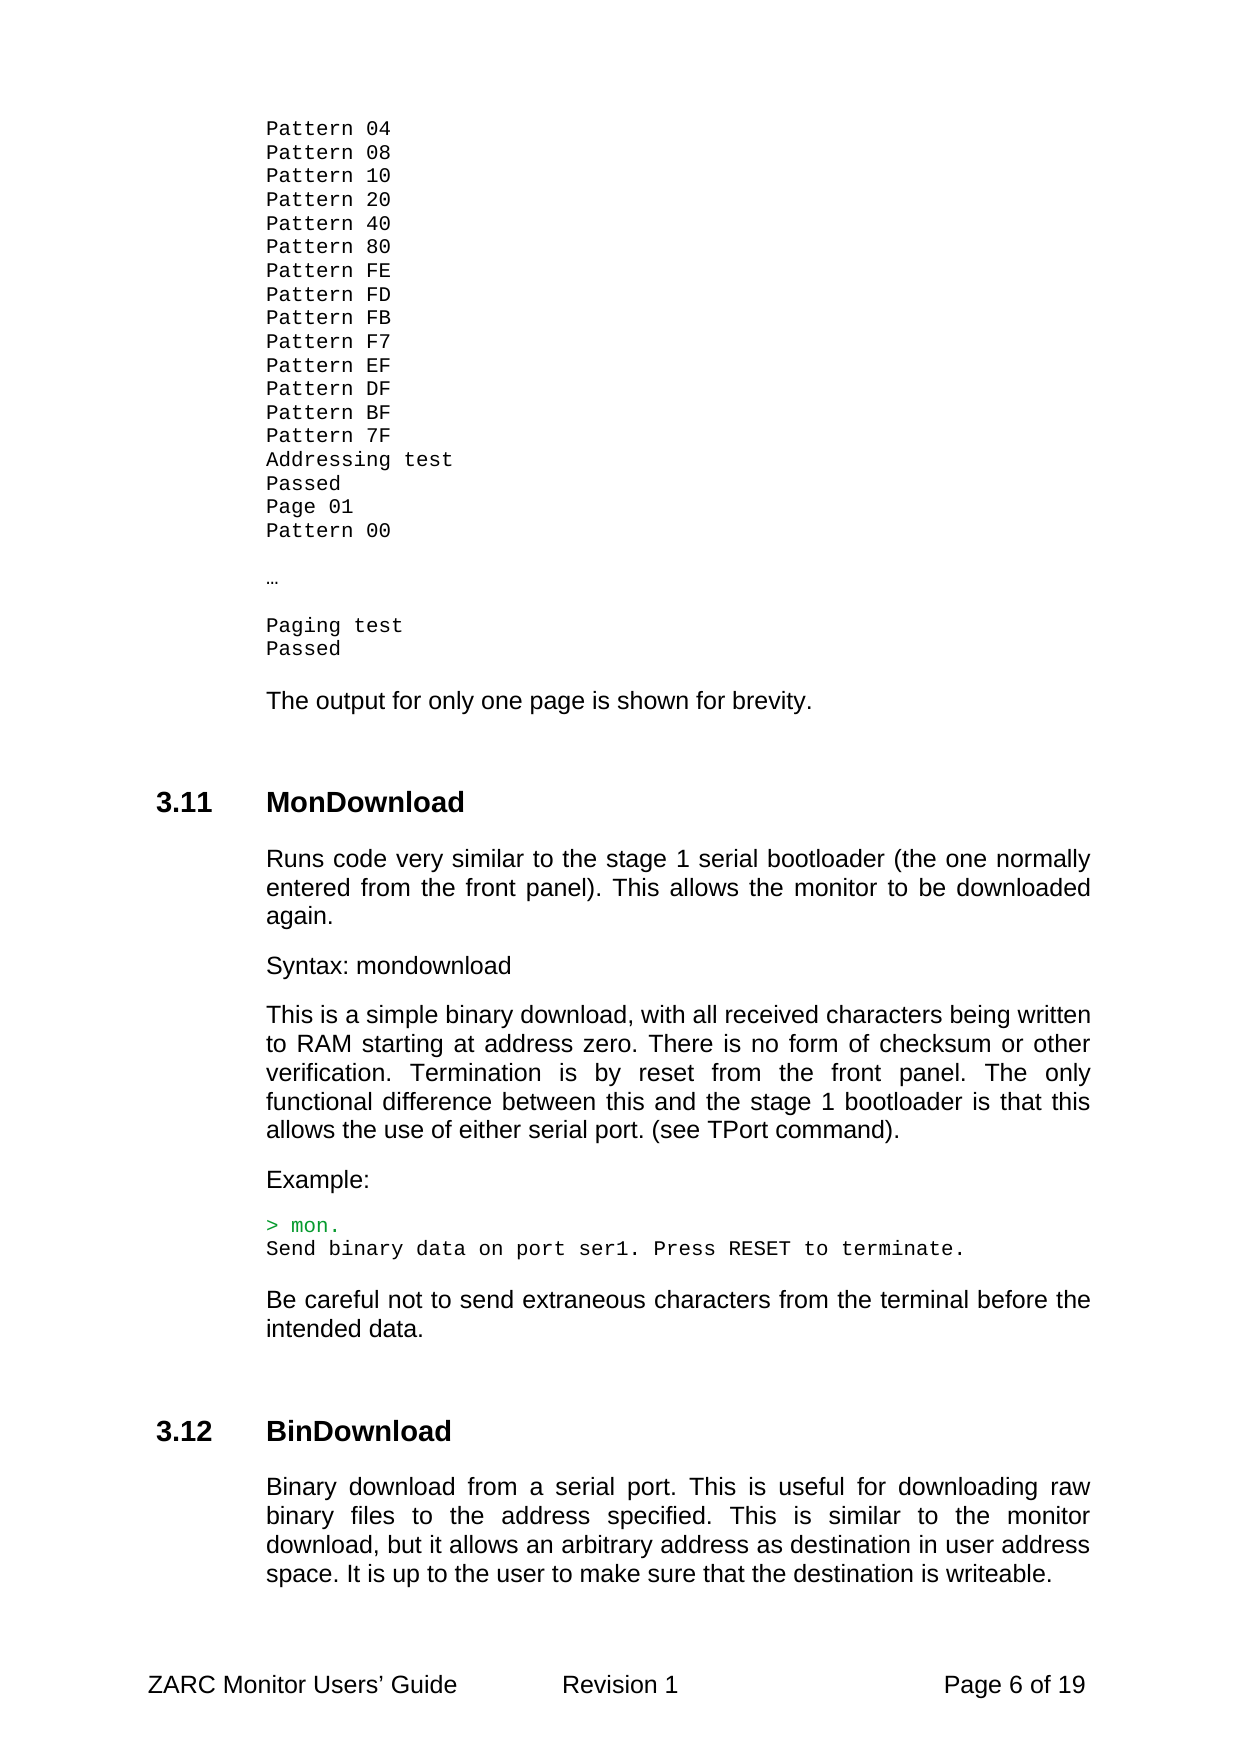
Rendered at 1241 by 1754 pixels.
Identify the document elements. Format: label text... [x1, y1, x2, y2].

text Pattern DF [266, 378, 1092, 402]
text Passed [266, 473, 1092, 496]
text > mon. [266, 1214, 1092, 1238]
text This is a simple binary download, with all received characters being written to RAM starting at address zero. There is no form of checksum or other verification. Termination is by reset from the front panel. The only functional difference between this and the stage 1 bootloader is that this allows the use of either serial port. (see TPort command). [266, 1000, 1092, 1144]
text Addressing test [266, 449, 1092, 473]
text Pattern FB [266, 307, 1092, 331]
text Page 01 [266, 496, 1092, 520]
text Pattern FE [266, 260, 1092, 284]
text Pattern 08 [266, 142, 1092, 165]
subtitle BinDownload [148, 1414, 1092, 1447]
text Pattern 80 [266, 236, 1092, 260]
text Pattern 04 [266, 118, 1092, 142]
text The output for only one page is shown for brevity. [266, 686, 1092, 714]
subtitle MonDownload [148, 785, 1092, 819]
text Pattern 7F [266, 426, 1092, 449]
text Pattern 20 [266, 189, 1092, 213]
text Pattern 00 [266, 520, 1092, 544]
text Be careful not to send extraneous characters from the terminal before the intended data. [266, 1286, 1092, 1343]
text Pattern F7 [266, 331, 1092, 354]
text Pattern EF [266, 354, 1092, 378]
text Syntax: mondownload [266, 951, 1092, 979]
text Paging test [266, 615, 1092, 638]
text Pattern FD [266, 284, 1092, 307]
text Pattern 10 [266, 165, 1092, 189]
text Binary download from a serial port. This is useful for downloading raw binary files to the address specified. This is similar to the monitor download, but it allows an arbitrary address as destination in user address space. It is up to the user to make sure that the destination is writeable. [266, 1472, 1092, 1587]
text Passed [266, 638, 1092, 662]
text Pattern 40 [266, 213, 1092, 236]
text Pattern BF [266, 402, 1092, 426]
text Example: [266, 1165, 1092, 1194]
text Send binary data on port ser1. Press RESET to terminate. [266, 1238, 1092, 1262]
text Runs code very similar to the stage 1 serial bootloader (the one normally entered from the front panel). This allows the monitor to be downloaded again. [266, 844, 1092, 930]
text … [266, 567, 1092, 591]
